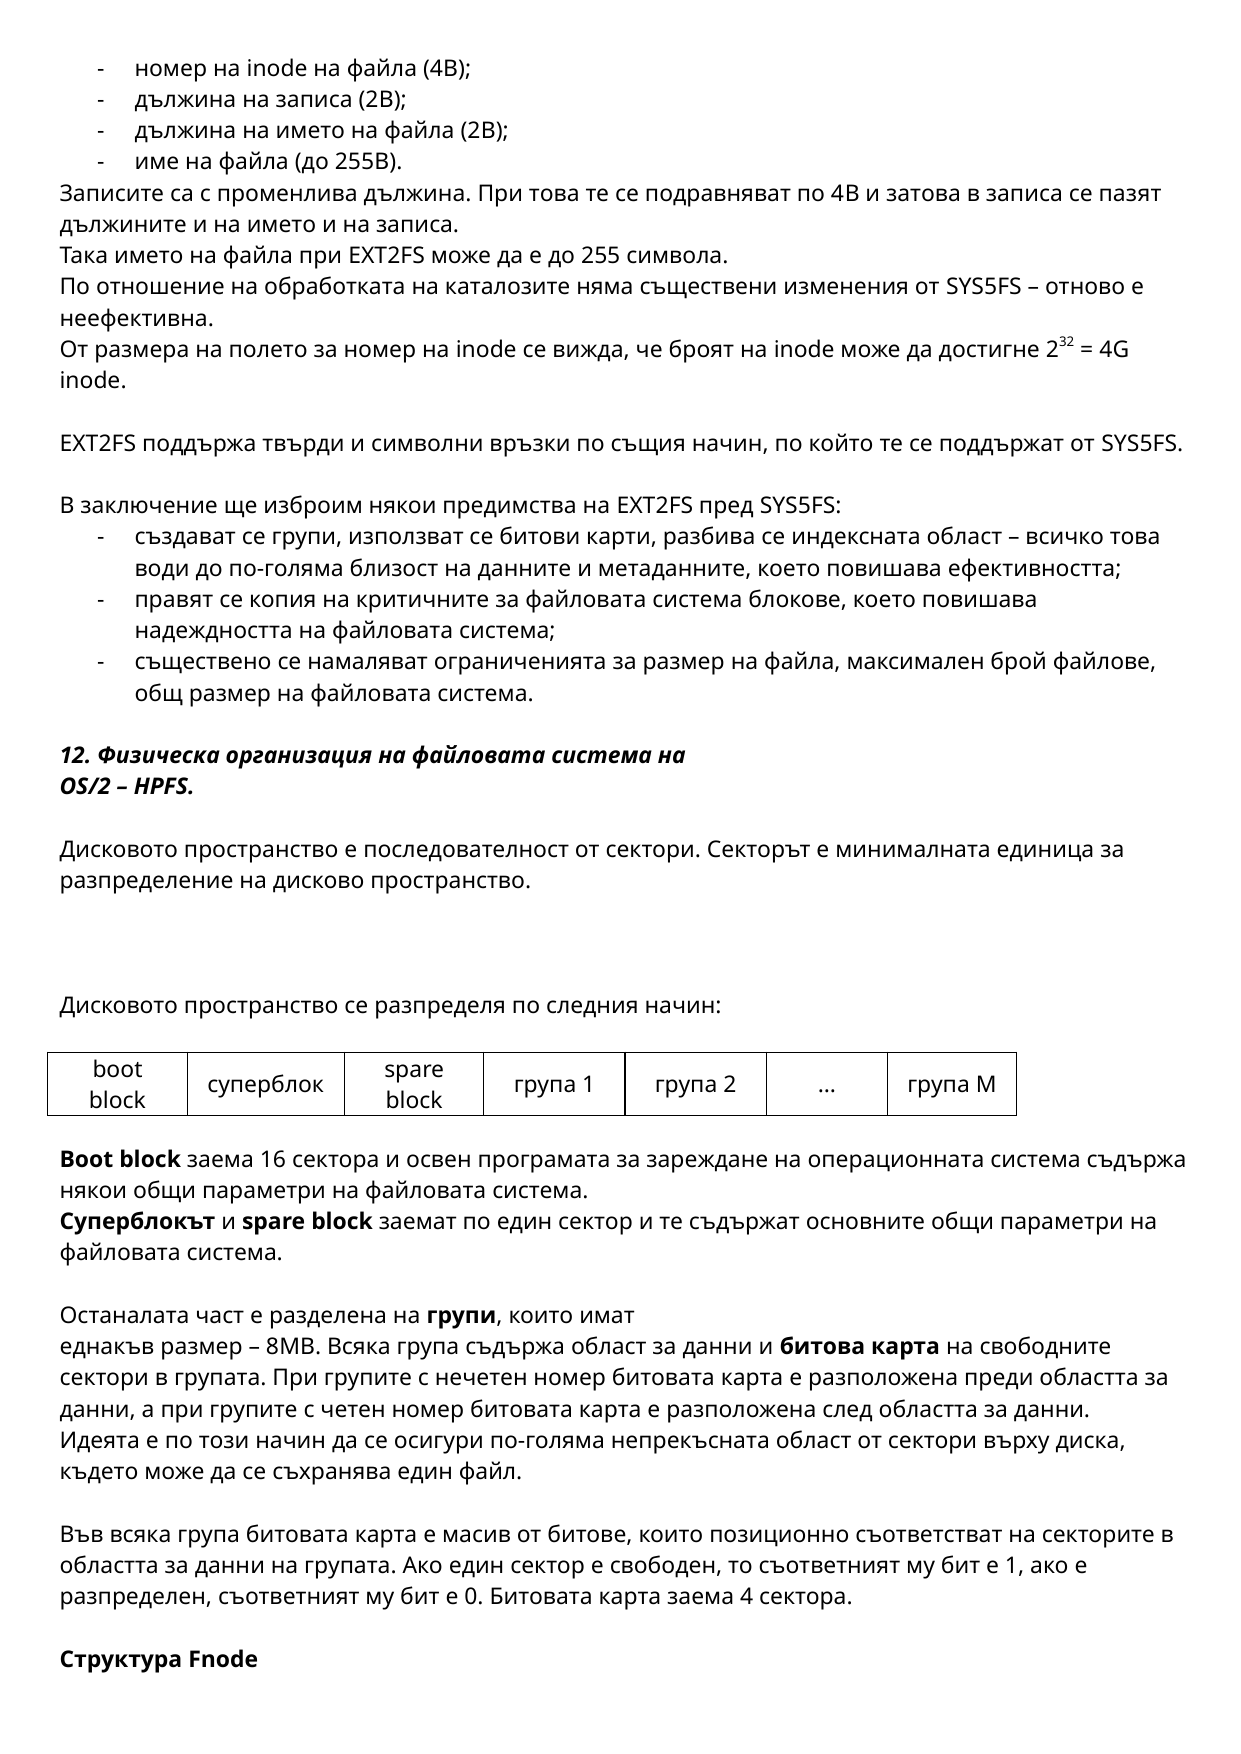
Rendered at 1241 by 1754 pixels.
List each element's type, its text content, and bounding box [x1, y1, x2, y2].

table_header суперблок [188, 1053, 344, 1115]
table_header група 1 [484, 1053, 624, 1115]
text еднакъв размер – 8MB. Всяка група съдържа област за данни и битова карта на свободните сектори в групата. При групите с нечетен номер битовата карта е разположена преди областта за данни, а при групите с четен номер битовата карта е разположена след областта за данни. [59, 1330, 1191, 1424]
text OS/2 – HPFS. [59, 770, 1191, 802]
text Суперблокът и spare block заемат по един сектор и те съдържат основните общи параметри на файловата система. [59, 1205, 1191, 1267]
text Структура Fnode [59, 1642, 1191, 1674]
text Дисковото пространство е последователност от сектори. Секторът е минималната единица за разпределение на дисково пространство. [59, 833, 1191, 895]
list създават се групи, използват се битови карти, разбива се индексната област – всичко това води до по-голяма близост на данните и метаданните, което повишава ефективността; [97, 520, 1191, 583]
list правят се копия на критичните за файловата система блокове, което повишава надеждността на файловата система; [97, 583, 1191, 645]
text Boot block заема 16 сектора и освен програмата за зареждане на операционната система съдържа някои общи параметри на файловата система. [59, 1142, 1191, 1205]
text Във всяка група битовата карта е масив от битове, които позиционно съответстват на секторите в областта за данни на групата. Ако един сектор е свободен, то съответният му бит е 1, ако е разпределен, съответният му бит е 0. Битовата карта заема 4 сектора. [59, 1517, 1191, 1611]
text В заключение ще изброим някои предимства на EXT2FS пред SYS5FS: [59, 489, 1191, 520]
text Така името на файла при EXT2FS може да е до 255 символа. [59, 239, 1191, 270]
table_header група M [888, 1053, 1016, 1115]
text 12. Физическа организация на файловата система на [59, 739, 1191, 770]
list съществено се намаляват ограниченията за размер на файла, максимален брой файлове, общ размер на файловата система. [97, 645, 1191, 708]
text EXT2FS поддържа твърди и символни връзки по същия начин, по който те се поддържат от SYS5FS. [59, 427, 1191, 458]
list дължина на записа (2B); [97, 83, 1191, 114]
text Идеята е по този начин да се осигури по-голяма непрекъсната област от сектори върху диска, където може да се съхранява един файл. [59, 1424, 1191, 1486]
table_header … [767, 1053, 887, 1115]
text По отношение на обработката на каталозите няма съществени изменения от SYS5FS – отново е неефективна. [59, 270, 1191, 333]
list номер на inode на файла (4B); [97, 52, 1191, 83]
text Останалата част е разделена на групи, които имат [59, 1299, 1191, 1330]
table_header boot block [48, 1053, 187, 1115]
text Записите са с променлива дължина. При това те се подравняват по 4B и затова в записа се пазят дължините и на името и на записа. [59, 177, 1191, 239]
text Дисковото пространство се разпределя по следния начин: [59, 989, 1191, 1020]
list име на файла (до 255B). [97, 145, 1191, 177]
text От размера на полето за номер на inode се вижда, че броят на inode може да достигне 232 = 4G inode. [59, 333, 1191, 395]
table_header група 2 [626, 1053, 766, 1115]
list дължина на името на файла (2B); [97, 114, 1191, 145]
table_header spare block [345, 1053, 483, 1115]
